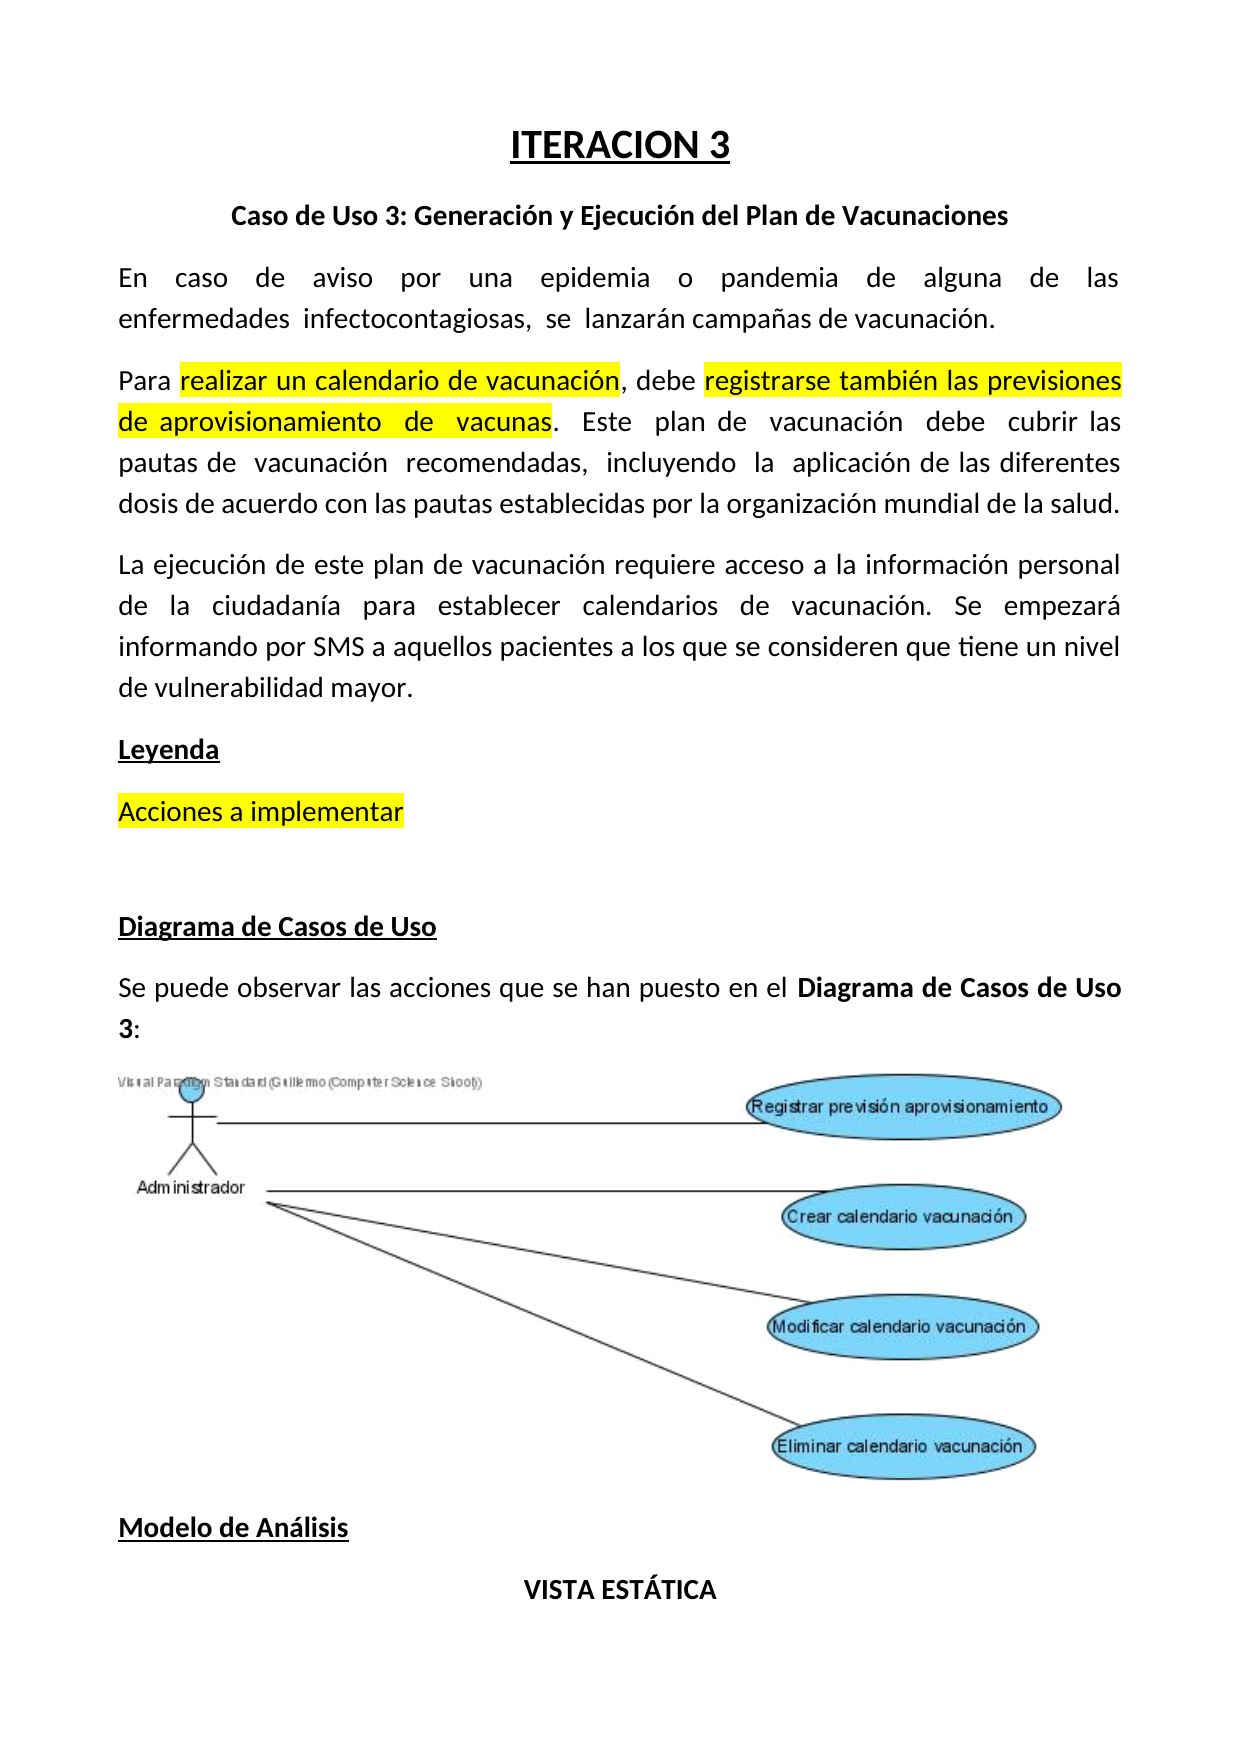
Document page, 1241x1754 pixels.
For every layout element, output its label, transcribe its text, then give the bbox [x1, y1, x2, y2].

text Diagrama de Casos de Uso [118, 908, 1122, 943]
text Para realizar un calendario de vacunación, debe registrarse también las previsiones de aprovisionamiento de vacunas. Este plan de vacunación debe cubrir las pautas de vacunación recomendadas, incluyendo la aplicación de las diferentes dosis de acuerdo con las pautas establecidas por la organización mundial de la salud. [118, 362, 1122, 520]
text Se puede observar las acciones que se han puesto en el Diagrama de Casos de Uso 3: [118, 969, 1122, 1046]
text Leyenda [118, 731, 1122, 767]
text VISTA ESTÁTICA [118, 1571, 1122, 1607]
text ITERACION 3 [118, 118, 1122, 169]
text La ejecución de este plan de vacunación requiere acceso a la información personal de la ciudadanía para establecer calendarios de vacunación. Se empezará informando por SMS a aquellos pacientes a los que se consideren que tiene un nivel de vulnerabilidad mayor. [118, 546, 1122, 705]
text Modelo de Análisis [118, 1509, 1122, 1545]
text Acciones a implementar [118, 793, 1122, 828]
text Caso de Uso 3: Generación y Ejecución del Plan de Vacunaciones [118, 197, 1122, 233]
text En caso de aviso por una epidemia o pandemia de alguna de las enfermedades infectocontagiosas, se lanzarán campañas de vacunación. [118, 259, 1122, 336]
